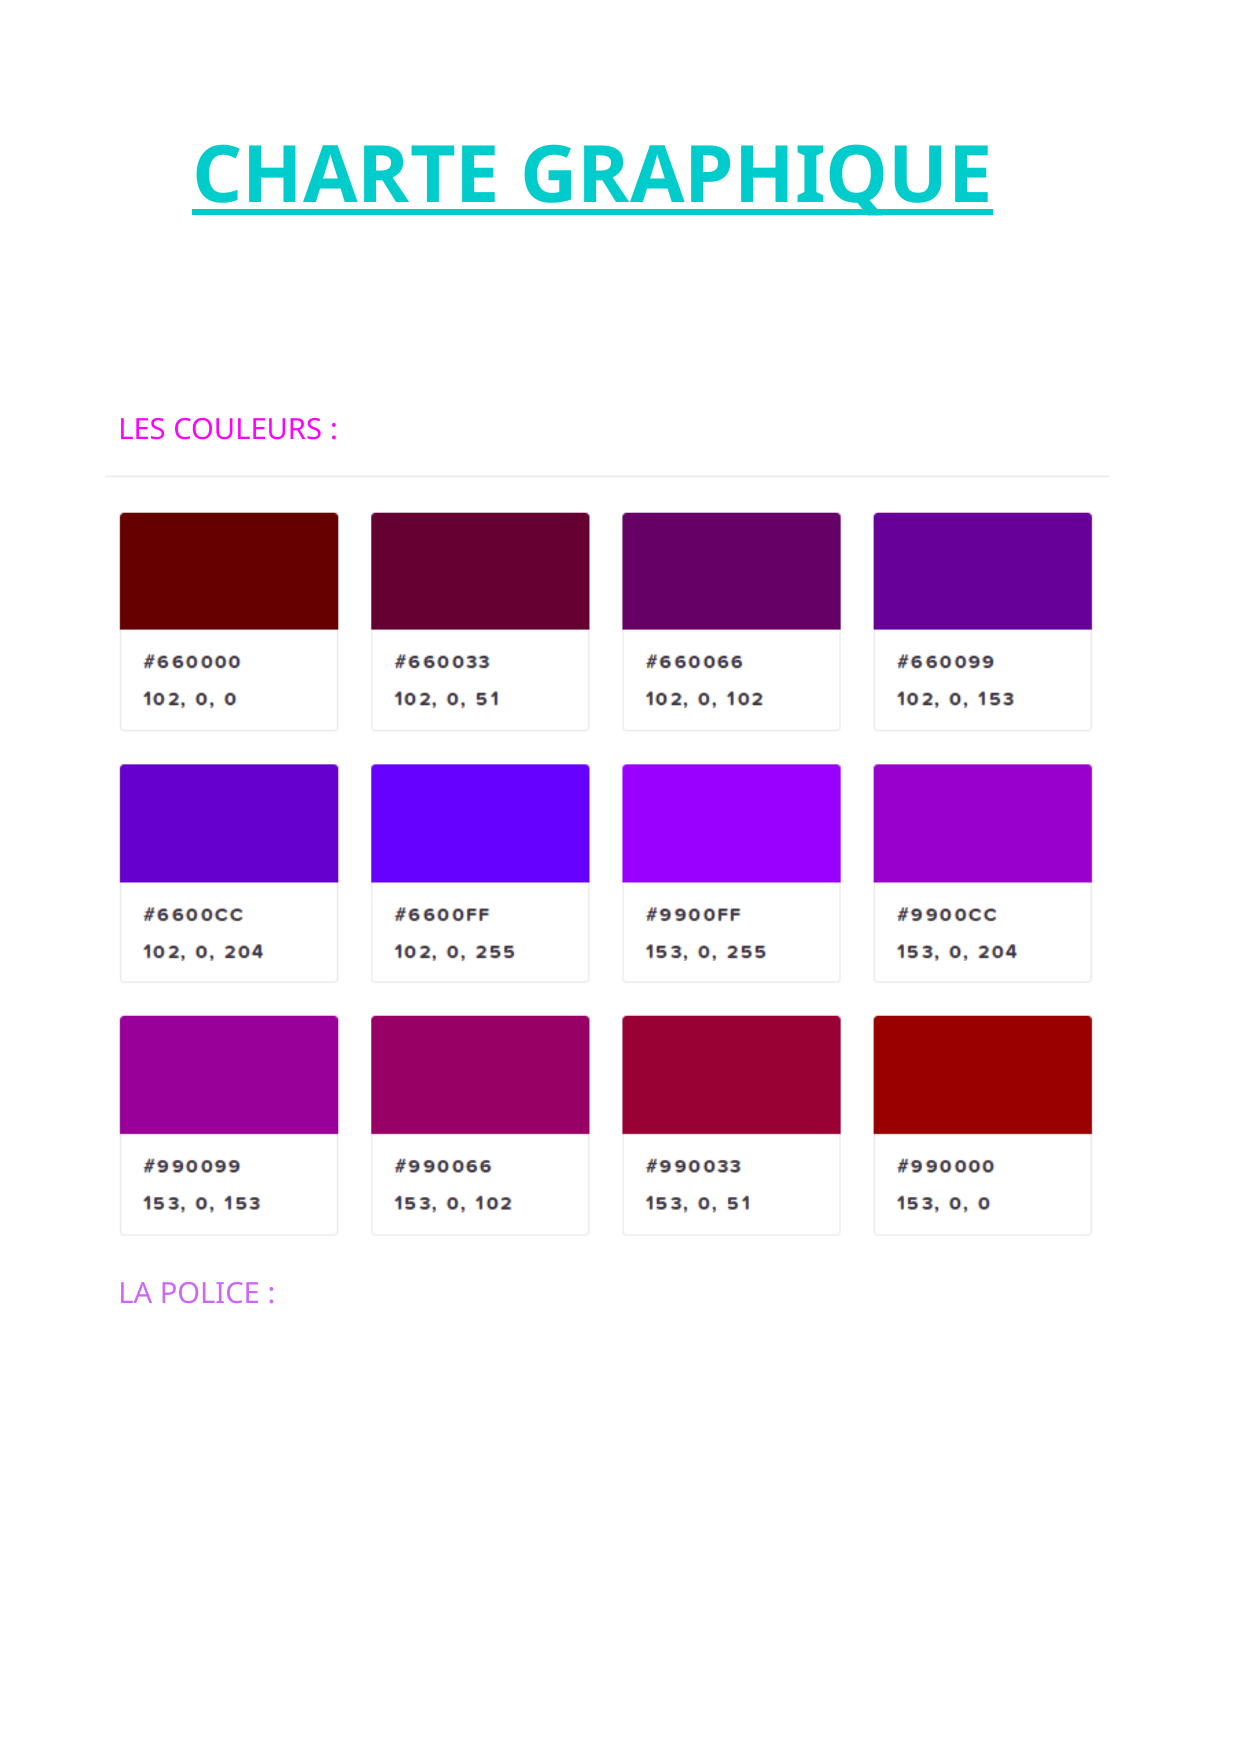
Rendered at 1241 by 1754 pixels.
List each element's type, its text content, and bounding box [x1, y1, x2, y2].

text CHARTE GRAPHIQUE [118, 118, 1122, 226]
picture [105, 470, 1110, 1273]
text LES COULEURS : [118, 408, 1122, 448]
text LA POLICE : [118, 448, 1122, 1312]
